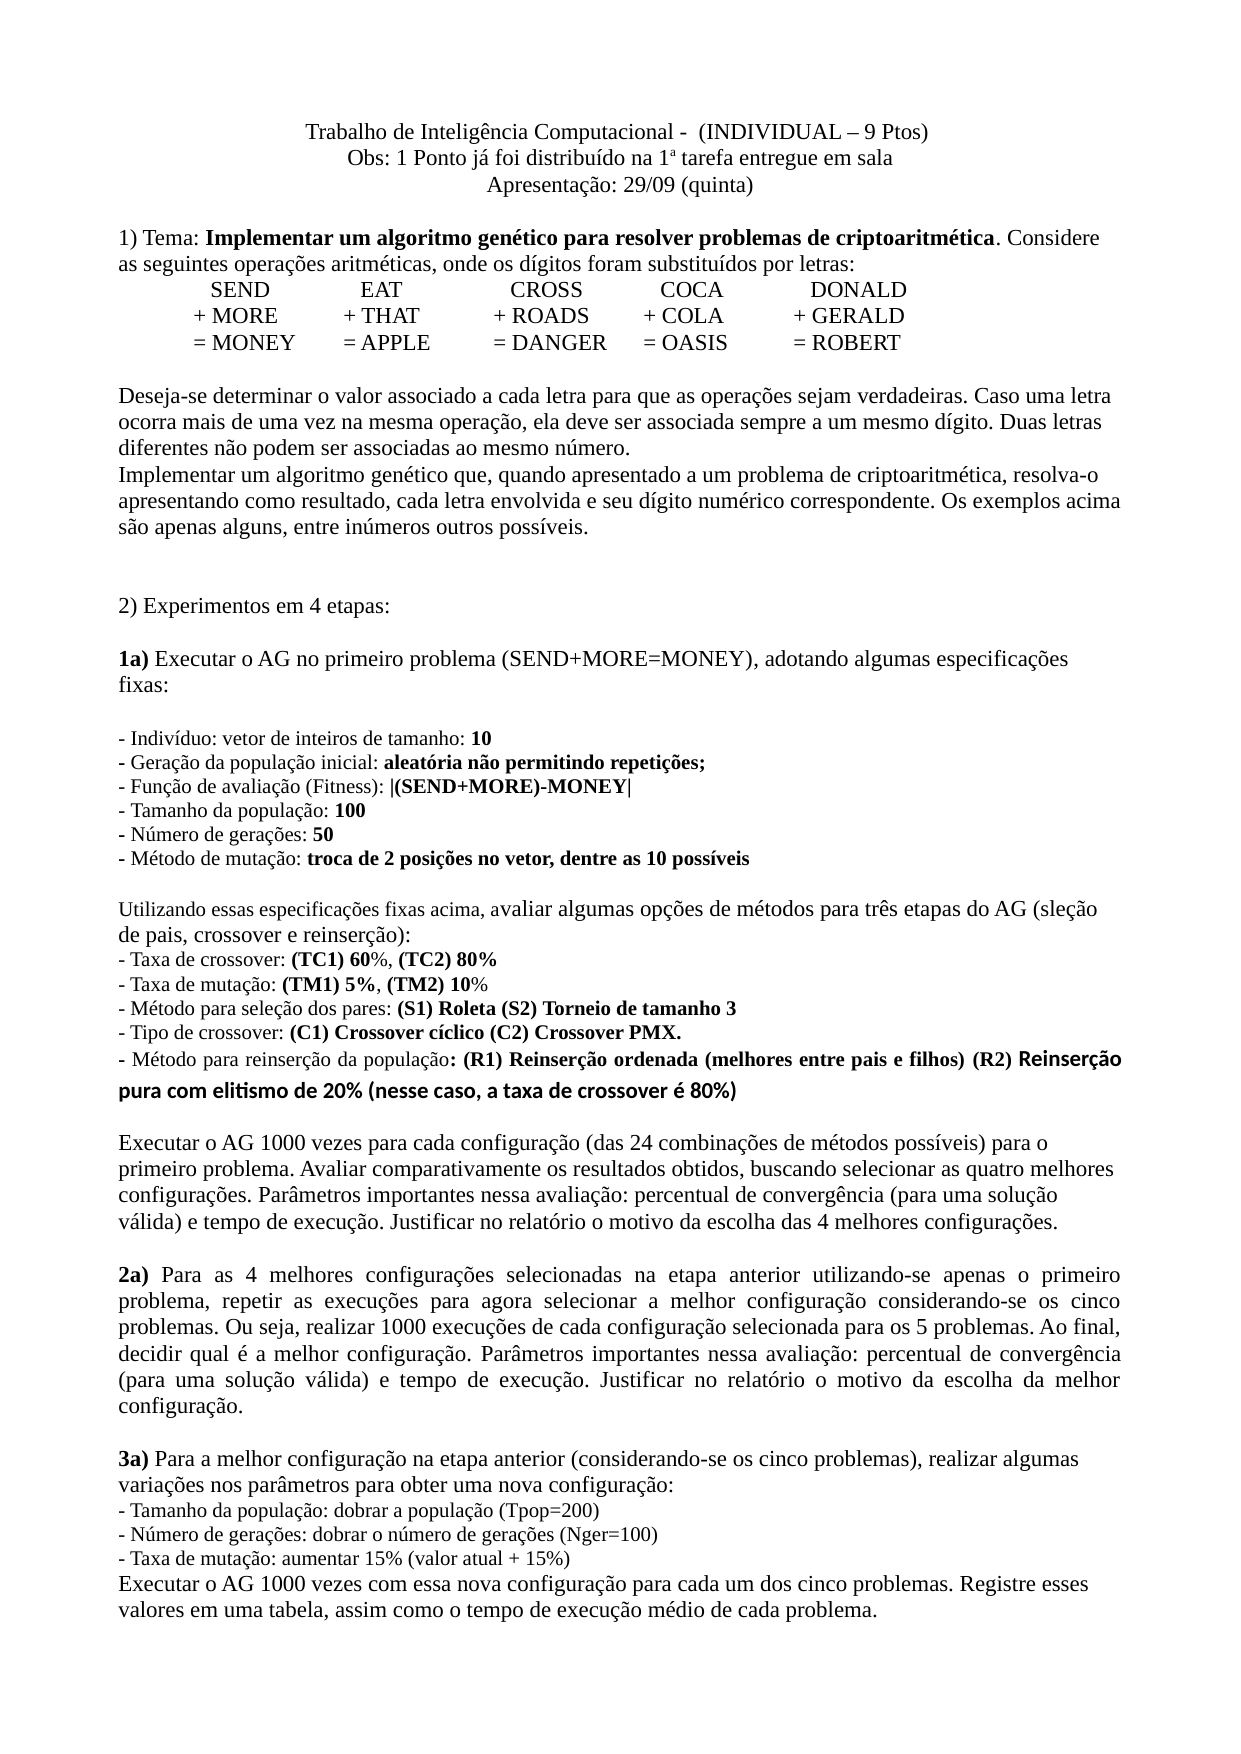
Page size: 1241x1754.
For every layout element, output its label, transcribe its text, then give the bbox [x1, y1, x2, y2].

text Implementar um algoritmo genético que, quando apresentado a um problema de criptoaritmética, resolva-o apresentando como resultado, cada letra envolvida e seu dígito numérico correspondente. Os exemplos acima são apenas alguns, entre inúmeros outros possíveis. [118, 461, 1122, 540]
text ocorra mais de uma vez na mesma operação, ela deve ser associada sempre a um mesmo dígito. Duas letras [118, 408, 1122, 434]
text Obs: 1 Ponto já foi distribuído na 1a tarefa entregue em sala [118, 144, 1122, 171]
text Trabalho de Inteligência Computacional - (INDIVIDUAL – 9 Ptos) [118, 118, 1122, 144]
text - Indivíduo: vetor de inteiros de tamanho: 10 [118, 726, 1122, 750]
text - Taxa de mutação: (TM1) 5%, (TM2) 10% [118, 971, 1122, 996]
text - Tamanho da população: dobrar a população (Tpop=200) [118, 1498, 1122, 1522]
text - Método para reinserção da população: (R1) Reinserção ordenada (melhores entre pais e filhos) (R2) Reinserção pura com elitismo de 20% (nesse caso, a taxa de crossover é 80%) [118, 1044, 1122, 1104]
text Utilizando essas especificações fixas acima, avaliar algumas opções de métodos para três etapas do AG (sleção de pais, crossover e reinserção): [118, 895, 1122, 947]
text 2) Experimentos em 4 etapas: [118, 592, 1122, 619]
text - Método para seleção dos pares: (S1) Roleta (S2) Torneio de tamanho 3 [118, 996, 1122, 1019]
text SEND EAT CROSS COCA DONALD [118, 276, 1122, 303]
text = MONEY = APPLE = DANGER = OASIS = ROBERT [118, 329, 1122, 355]
text - Tamanho da população: 100 [118, 798, 1122, 822]
text 1) Tema: Implementar um algoritmo genético para resolver problemas de criptoaritmética. Considere as seguintes operações aritméticas, onde os dígitos foram substituídos por letras: [118, 223, 1122, 276]
text - Geração da população inicial: aleatória não permitindo repetições; [118, 750, 1122, 774]
text Deseja-se determinar o valor associado a cada letra para que as operações sejam verdadeiras. Caso uma letra [118, 382, 1122, 408]
text 2a) Para as 4 melhores configurações selecionadas na etapa anterior utilizando-se apenas o primeiro problema, repetir as execuções para agora selecionar a melhor configuração considerando-se os cinco problemas. Ou seja, realizar 1000 execuções de cada configuração selecionada para os 5 problemas. Ao final, decidir qual é a melhor configuração. Parâmetros importantes nessa avaliação: percentual de convergência (para uma solução válida) e tempo de execução. Justificar no relatório o motivo da escolha da melhor configuração. [118, 1261, 1122, 1419]
text 1a) Executar o AG no primeiro problema (SEND+MORE=MONEY), adotando algumas especificações fixas: [118, 645, 1122, 698]
text diferentes não podem ser associadas ao mesmo número. [118, 434, 1122, 461]
text Executar o AG 1000 vezes com essa nova configuração para cada um dos cinco problemas. Registre esses valores em uma tabela, assim como o tempo de execução médio de cada problema. [118, 1570, 1122, 1623]
text Apresentação: 29/09 (quinta) [118, 171, 1122, 197]
text 3a) Para a melhor configuração na etapa anterior (considerando-se os cinco problemas), realizar algumas variações nos parâmetros para obter uma nova configuração: [118, 1445, 1122, 1498]
text - Função de avaliação (Fitness): |(SEND+MORE)-MONEY| [118, 774, 1122, 798]
text - Número de gerações: 50 [118, 822, 1122, 846]
text - Taxa de crossover: (TC1) 60%, (TC2) 80% [118, 947, 1122, 971]
text - Taxa de mutação: aumentar 15% (valor atual + 15%) [118, 1546, 1122, 1570]
text - Número de gerações: dobrar o número de gerações (Nger=100) [118, 1522, 1122, 1546]
text Executar o AG 1000 vezes para cada configuração (das 24 combinações de métodos possíveis) para o primeiro problema. Avaliar comparativamente os resultados obtidos, buscando selecionar as quatro melhores configurações. Parâmetros importantes nessa avaliação: percentual de convergência (para uma solução válida) e tempo de execução. Justificar no relatório o motivo da escolha das 4 melhores configurações. [118, 1129, 1122, 1234]
text + MORE + THAT + ROADS + COLA + GERALD [118, 303, 1122, 329]
text - Tipo de crossover: (C1) Crossover cíclico (C2) Crossover PMX. [118, 1019, 1122, 1044]
text - Método de mutação: troca de 2 posições no vetor, dentre as 10 possíveis [118, 846, 1122, 870]
